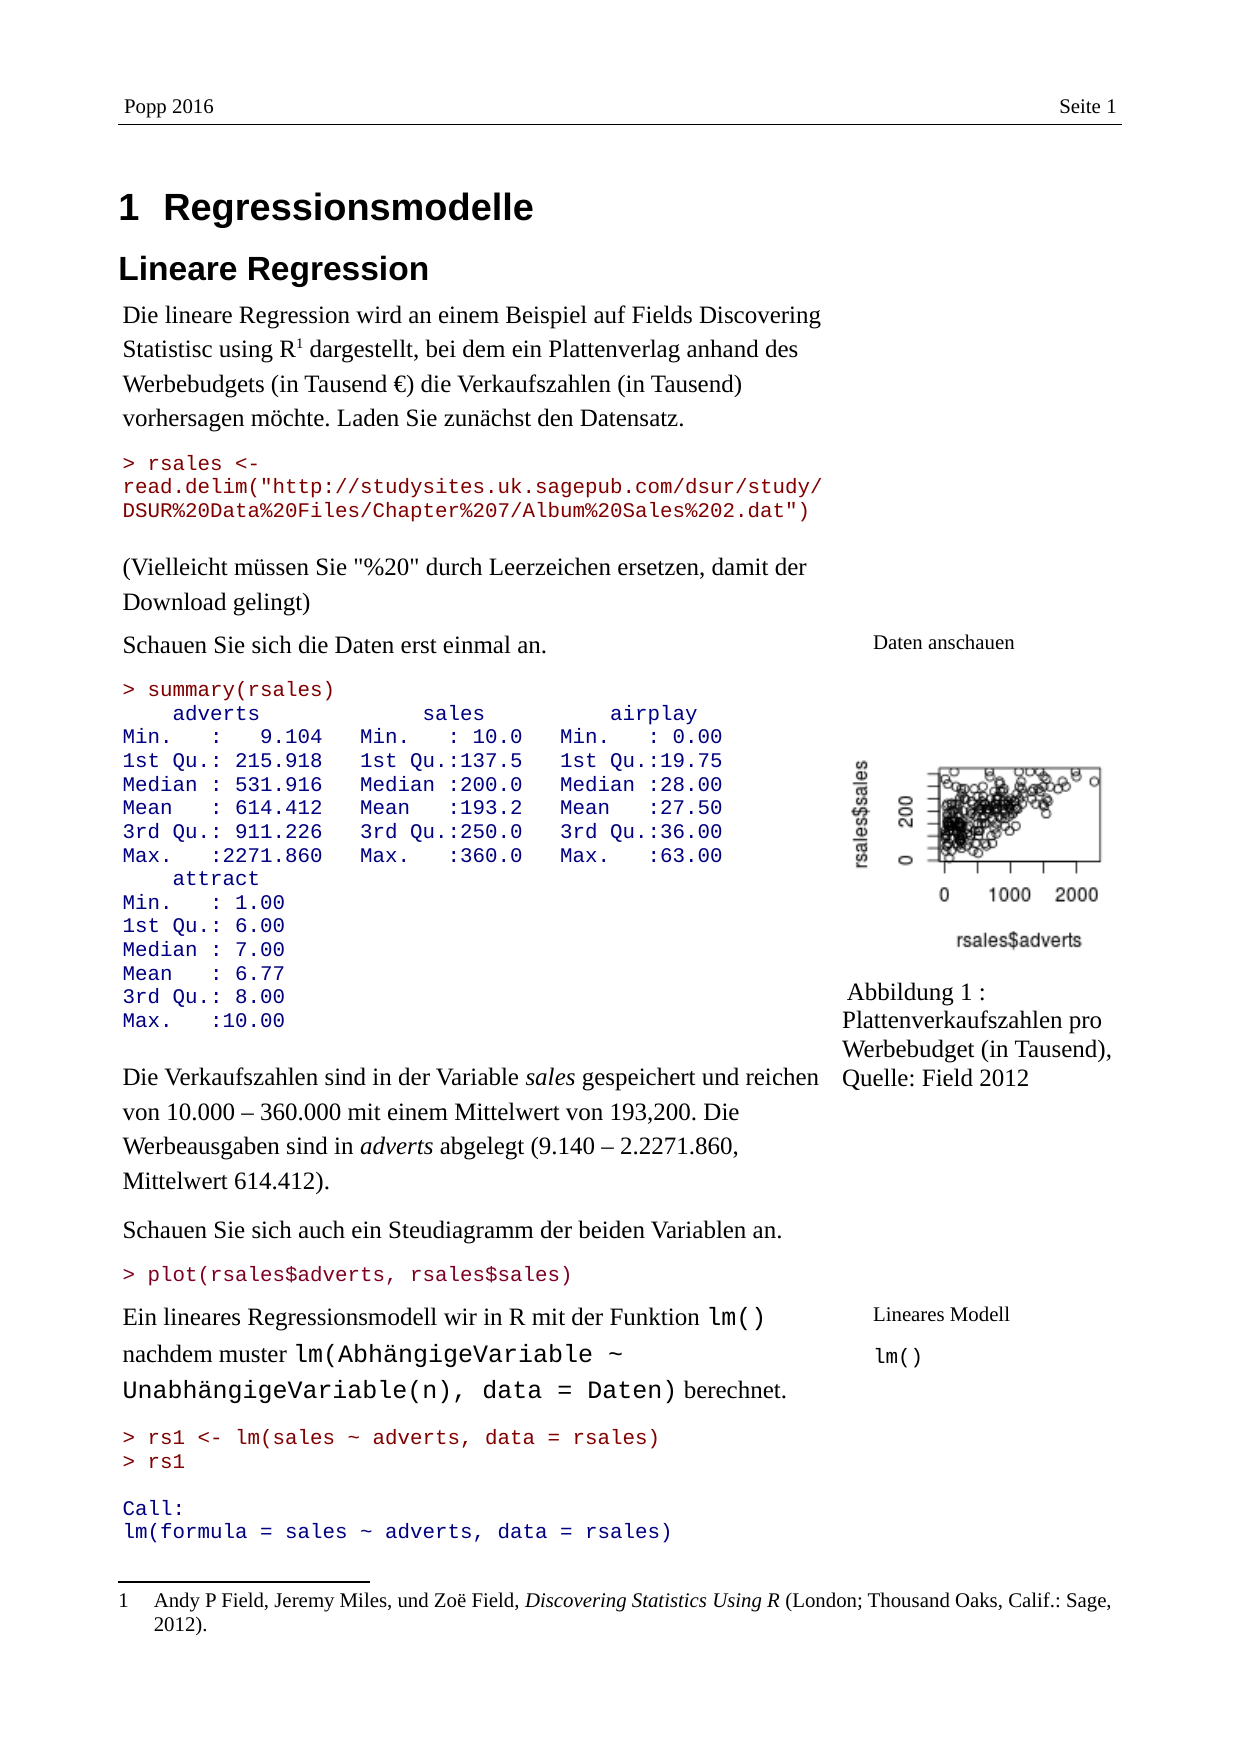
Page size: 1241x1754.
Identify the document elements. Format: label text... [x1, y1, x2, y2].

subtitle Regressionsmodelle [118, 184, 1122, 228]
table_cell Lineares Modell lm() [855, 1302, 1123, 1569]
table_cell Daten anschauen [840, 675, 1157, 1095]
table_header Die lineare Regression wird an einem Beispiel auf Fields Discovering Statistisc using R dargestellt, bei dem ein Plattenverlag anhand des Werbebudgets (in Tausend €) die Verkaufszahlen (in Tausend) vorhersagen möchte. Laden Sie zunächst den Datensatz. > rsales <- read.delim("http://studysites.uk.sagepub.com/dsur/study/DSUR%20Data%20Files/Chapter%207/Album%20Sales%202.dat") (Vielleicht müssen Sie "%20" durch Leerzeichen ersetzen, damit der Download gelingt) [122, 300, 855, 630]
table_header [855, 300, 1123, 630]
table_cell Ein lineares Regressionsmodell wir in R mit der Funktion lm() nachdem muster lm(AbhängigeVariable ~ UnabhängigeVariable(n), data = Daten) berechnet. > rs1 <- lm(sales ~ adverts, data = rsales) > rs1 Call: lm(formula = sales ~ adverts, data = rsales) [122, 1302, 855, 1569]
table_cell Daten anschauen [855, 1096, 1123, 1302]
table_cell Daten anschauen [855, 630, 1123, 674]
table_cell Schauen Sie sich die Daten erst einmal an. > summary(rsales) adverts sales airplay Min. : 9.104 Min. : 10.0 Min. : 0.00 1st Qu.: 215.918 1st Qu.:137.5 1st Qu.:19.75 Median : 531.916 Median :200.0 Median :28.00 Mean : 614.412 Mean :193.2 Mean :27.50 3rd Qu.: 911.226 3rd Qu.:250.0 3rd Qu.:36.00 Max. :2271.860 Max. :360.0 Max. :63.00 attract Min. : 1.00 1st Qu.: 6.00 Median : 7.00 Mean : 6.77 3rd Qu.: 8.00 Max. :10.00 Die Verkaufszahlen sind in der Variable sales gespeichert und reichen von 10.000 – 360.000 mit einem Mittelwert von 193,200. Die Werbeausgaben sind in adverts abgelegt (9.140 – 2.2271.860, Mittelwert 614.412). Schauen Sie sich auch ein Steudiagramm der beiden Variablen an. > plot(rsales$adverts, rsales$sales) [122, 630, 855, 1302]
subtitle Lineare Regression [118, 249, 1122, 287]
picture [847, 676, 1148, 977]
